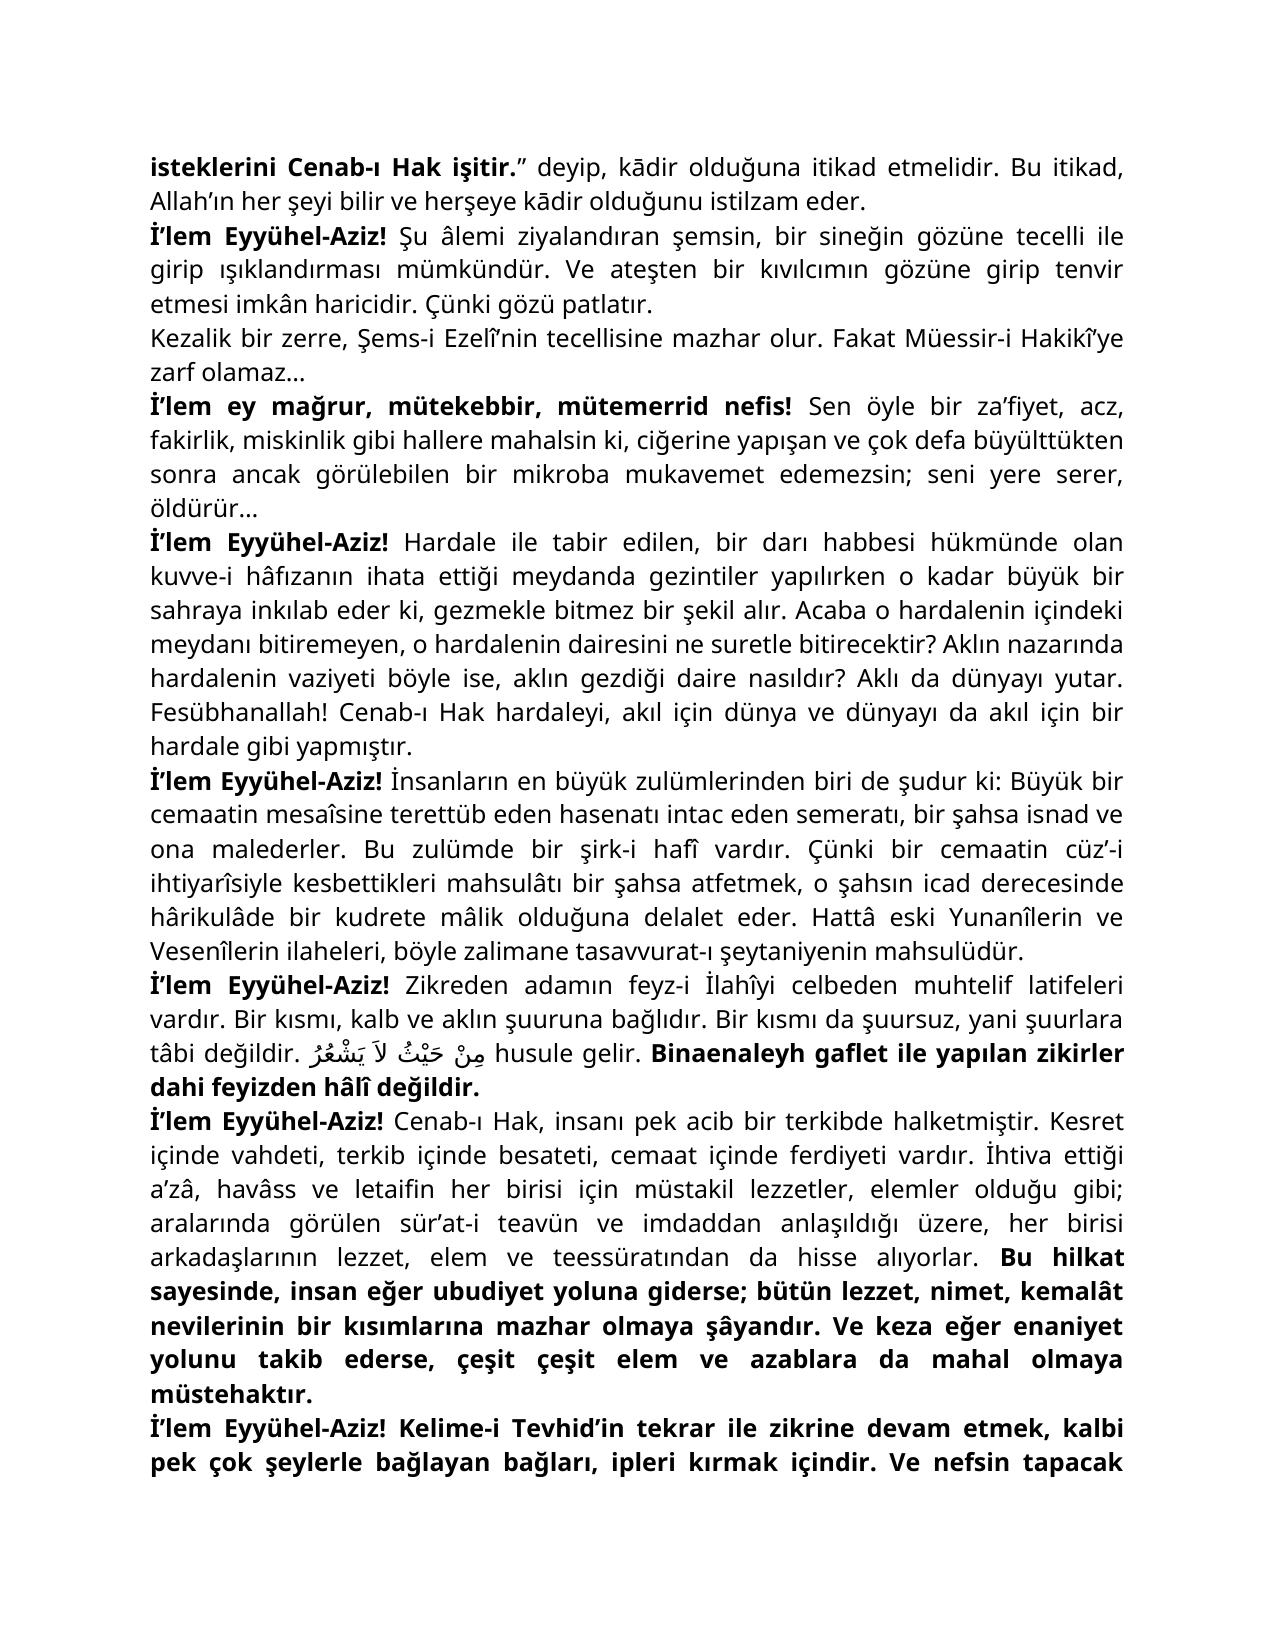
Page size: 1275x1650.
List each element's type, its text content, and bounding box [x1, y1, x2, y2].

text İ’lem Eyyühel-Aziz! Kelime-i Tevhid’in tekrar ile zikrine devam etmek, kalbi pek çok şeylerle bağlayan bağları, ipleri kırmak içindir. Ve nefsin tapacak [150, 1410, 1125, 1478]
text Kezalik bir zerre, Şems-i Ezelî’nin tecellisine mazhar olur. Fakat Müessir-i Hakikî’ye zarf olamaz… [150, 320, 1125, 388]
text İ’lem Eyyühel-Aziz! Zikreden adamın feyz-i İlahîyi celbeden muhtelif latifeleri vardır. Bir kısmı, kalb ve aklın şuuruna bağlıdır. Bir kısmı da şuursuz, yani şuurlara tâbi değildir. مِنْ حَيْثُ لاَ يَشْعُرُ husule gelir. Binaenaleyh gaflet ile yapılan zikirler dahi feyizden hâlî değildir. [150, 967, 1125, 1104]
text İ’lem Eyyühel-Aziz! Cenab-ı Hak, insanı pek acib bir terkibde halketmiştir. Kesret içinde vahdeti, terkib içinde besateti, cemaat içinde ferdiyeti vardır. İhtiva ettiği a’zâ, havâss ve letaifin her birisi için müstakil lezzetler, elemler olduğu gibi; aralarında görülen sür’at-i teavün ve imdaddan anlaşıldığı üzere, her birisi arkadaşlarının lezzet, elem ve teessüratından da hisse alıyorlar. Bu hilkat sayesinde, insan eğer ubudiyet yoluna giderse; bütün lezzet, nimet, kemalât nevilerinin bir kısımlarına mazhar olmaya şâyandır. Ve keza eğer enaniyet yolunu takib ederse, çeşit çeşit elem ve azablara da mahal olmaya müstehaktır. [150, 1104, 1125, 1410]
text isteklerini Cenab-ı Hak işitir.” deyip, kādir olduğuna itikad etmelidir. Bu itikad, Allah’ın her şeyi bilir ve herşeye kādir olduğunu istilzam eder. [150, 150, 1125, 218]
text İ’lem Eyyühel-Aziz! Hardale ile tabir edilen, bir darı habbesi hükmünde olan kuvve-i hâfızanın ihata ettiği meydanda gezintiler yapılırken o kadar büyük bir sahraya inkılab eder ki, gezmekle bitmez bir şekil alır. Acaba o hardalenin içindeki meydanı bitiremeyen, o hardalenin dairesini ne suretle bitirecektir? Aklın nazarında hardalenin vaziyeti böyle ise, aklın gezdiği daire nasıldır? Aklı da dünyayı yutar. Fesübhanallah! Cenab-ı Hak hardaleyi, akıl için dünya ve dünyayı da akıl için bir hardale gibi yapmıştır. [150, 525, 1125, 763]
text İ’lem ey mağrur, mütekebbir, mütemerrid nefis! Sen öyle bir za’fiyet, acz, fakirlik, miskinlik gibi hallere mahalsin ki, ciğerine yapışan ve çok defa büyülttükten sonra ancak görülebilen bir mikroba mukavemet edemezsin; seni yere serer, öldürür… [150, 388, 1125, 525]
text İ’lem Eyyühel-Aziz! Şu âlemi ziyalandıran şemsin, bir sineğin gözüne tecelli ile girip ışıklandırması mümkündür. Ve ateşten bir kıvılcımın gözüne girip tenvir etmesi imkân haricidir. Çünki gözü patlatır. [150, 218, 1125, 320]
text İ’lem Eyyühel-Aziz! İnsanların en büyük zulümlerinden biri de şudur ki: Büyük bir cemaatin mesaîsine terettüb eden hasenatı intac eden semeratı, bir şahsa isnad ve ona malederler. Bu zulümde bir şirk-i hafî vardır. Çünki bir cemaatin cüz’-i ihtiyarîsiyle kesbettikleri mahsulâtı bir şahsa atfetmek, o şahsın icad derecesinde hârikulâde bir kudrete mâlik olduğuna delalet eder. Hattâ eski Yunanîlerin ve Vesenîlerin ilaheleri, böyle zalimane tasavvurat-ı şeytaniyenin mahsulüdür. [150, 763, 1125, 967]
